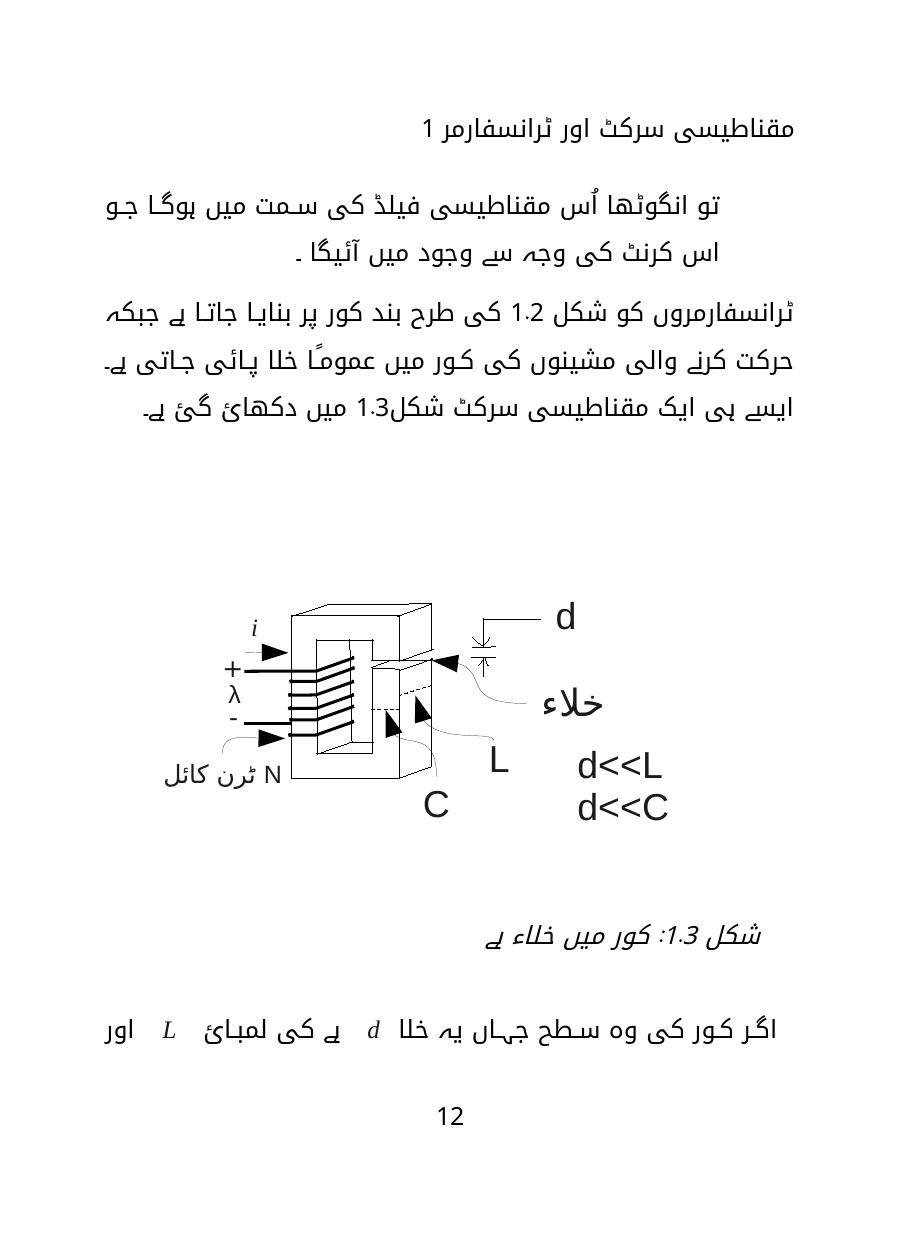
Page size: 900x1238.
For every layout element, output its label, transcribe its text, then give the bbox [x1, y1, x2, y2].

list اگر ایک کائل کو دائیں ہاتھ سے یوں پکڑا جائے کہ ہاتھ کی چار انگلیاں کائل میں کرنٹ کی سمت میں لپٹی ہوں تو انگوٹھا اُس مقناطیسی فیلڈ کی سمت میں ہوگا جو اس کرنٹ کی وجہ سے وجود میں آئیگا ۔ [105, 182, 757, 277]
list اگر کور کی وہ سطح جہاں یہ خلا ہے کی لمبائ اور چوڑائی اس خلاء کی لمبائ سے کئ گُنا ہو تو مقناطیسی فلکس کا بیشتر حصّہ کور اور اس خلاء کے راستے ہی گزرے گا۔ لہٰذا ہم شکل 1.3 کو ایک ایسے مقناطیسی سرکٹ سے ظاہر کرسکتے ہیں جس کے دو سلسلہ وار حصّے ہوں۔ ایک حِصّہ مقناطیسی کور ہے جس کی پرمیبلَٹی اور اوسط لمبائ ہے، اور دوسرا حِصّہ ایک خلا ہے جس کی پرمیبلَٹی اور لمبائ ہے۔ یہاںکور کے گرد ایک چکر کی لمبائ سے خلا کی لمبائ منفی کرنے سے حاصل ہوگا۔ مقناطیسی فلکس کور اور اس خلا میں یکساں ہے۔ [105, 1007, 794, 1054]
list ٹرانسفارمروں کو شکل 1.2 کی طرح بند کور پر بنایا جاتا ہے جبکہ حرکت کرنے والی مشینوں کی کور میں عمومًا خلا پائی جاتی ہے۔ ایسے ہی ایک مقناطیسی سرکٹ شکل1.3 میں دکھائ گئ ہے۔ [105, 290, 794, 432]
text شکل 1.3: کور میں خلاء ہے [140, 503, 760, 960]
